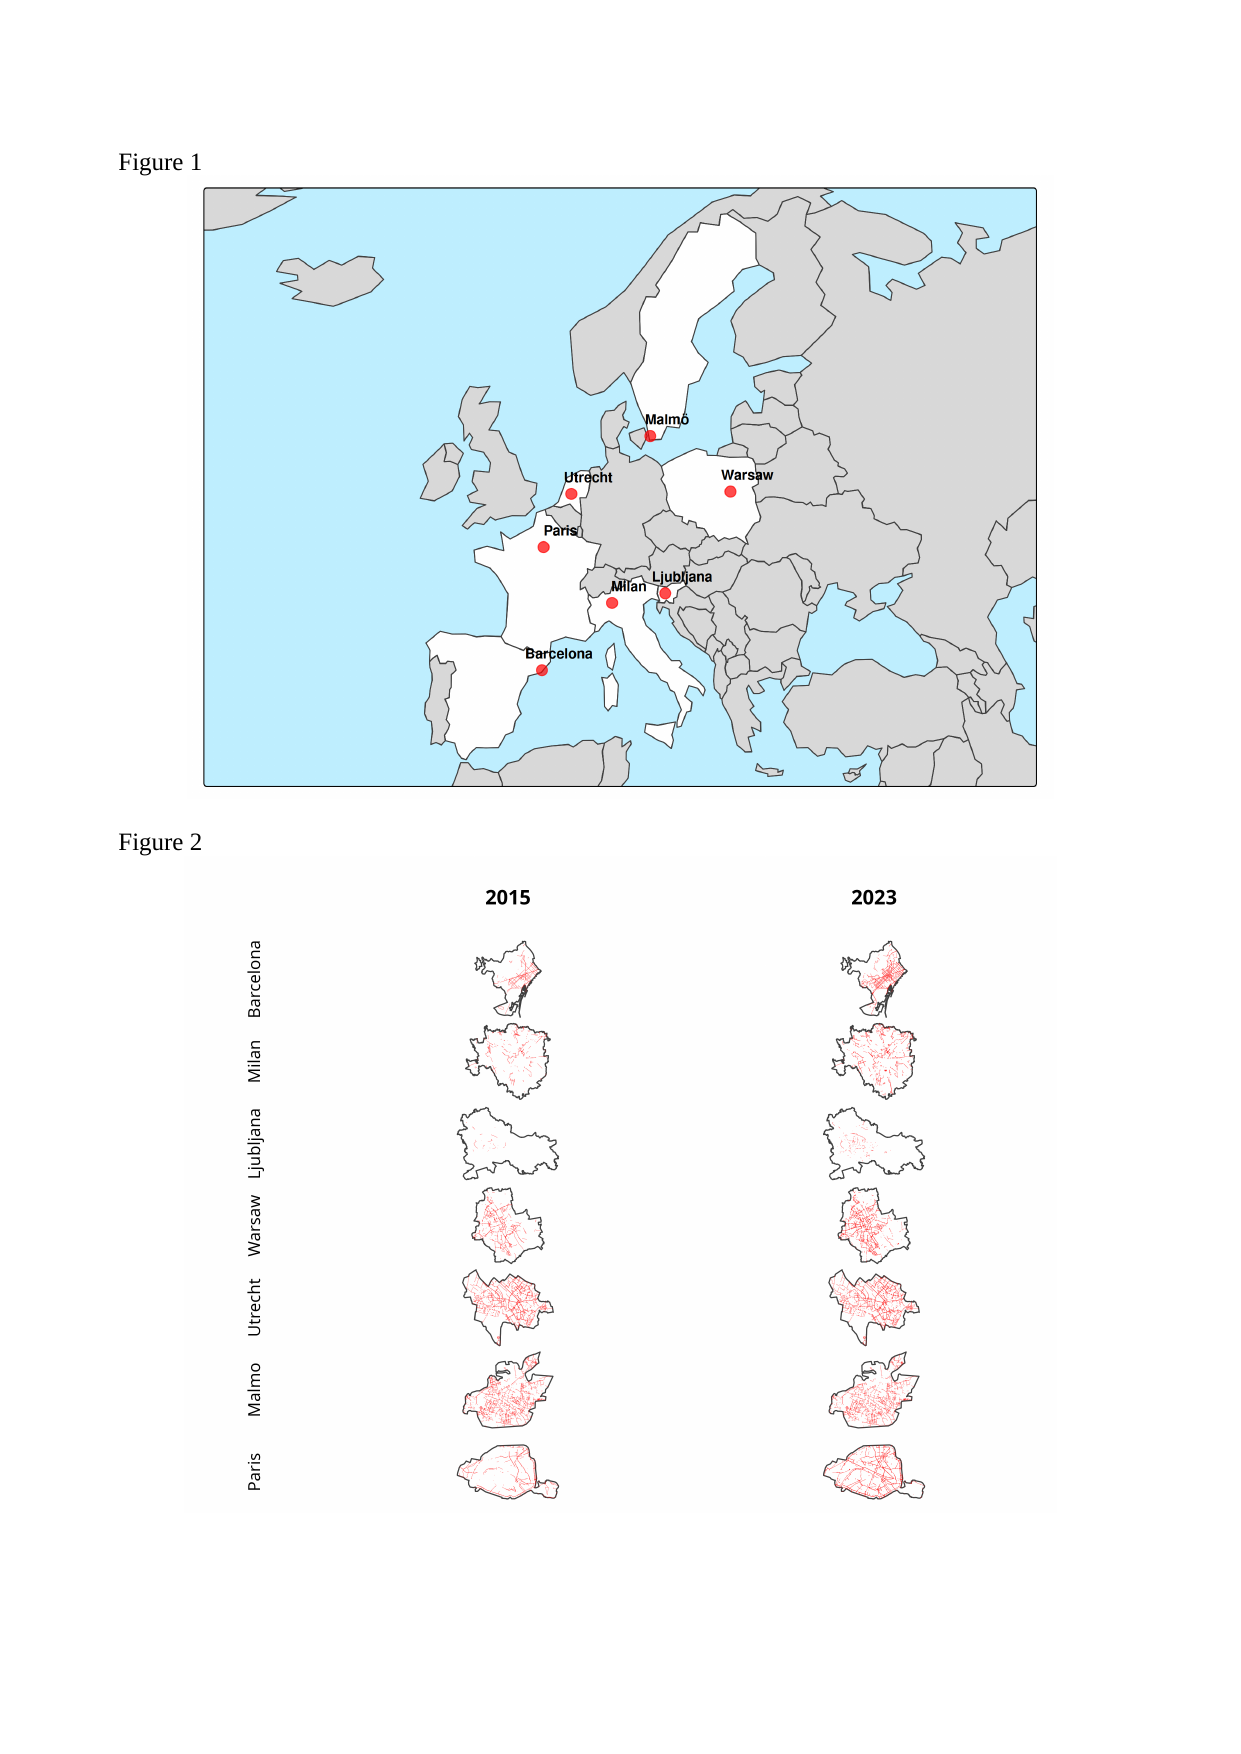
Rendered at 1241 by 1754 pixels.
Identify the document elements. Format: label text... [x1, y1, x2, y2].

picture [186, 175, 1054, 799]
text Figure 2 [118, 827, 1122, 856]
picture [183, 856, 1057, 1513]
text Figure 1 [118, 147, 1122, 176]
